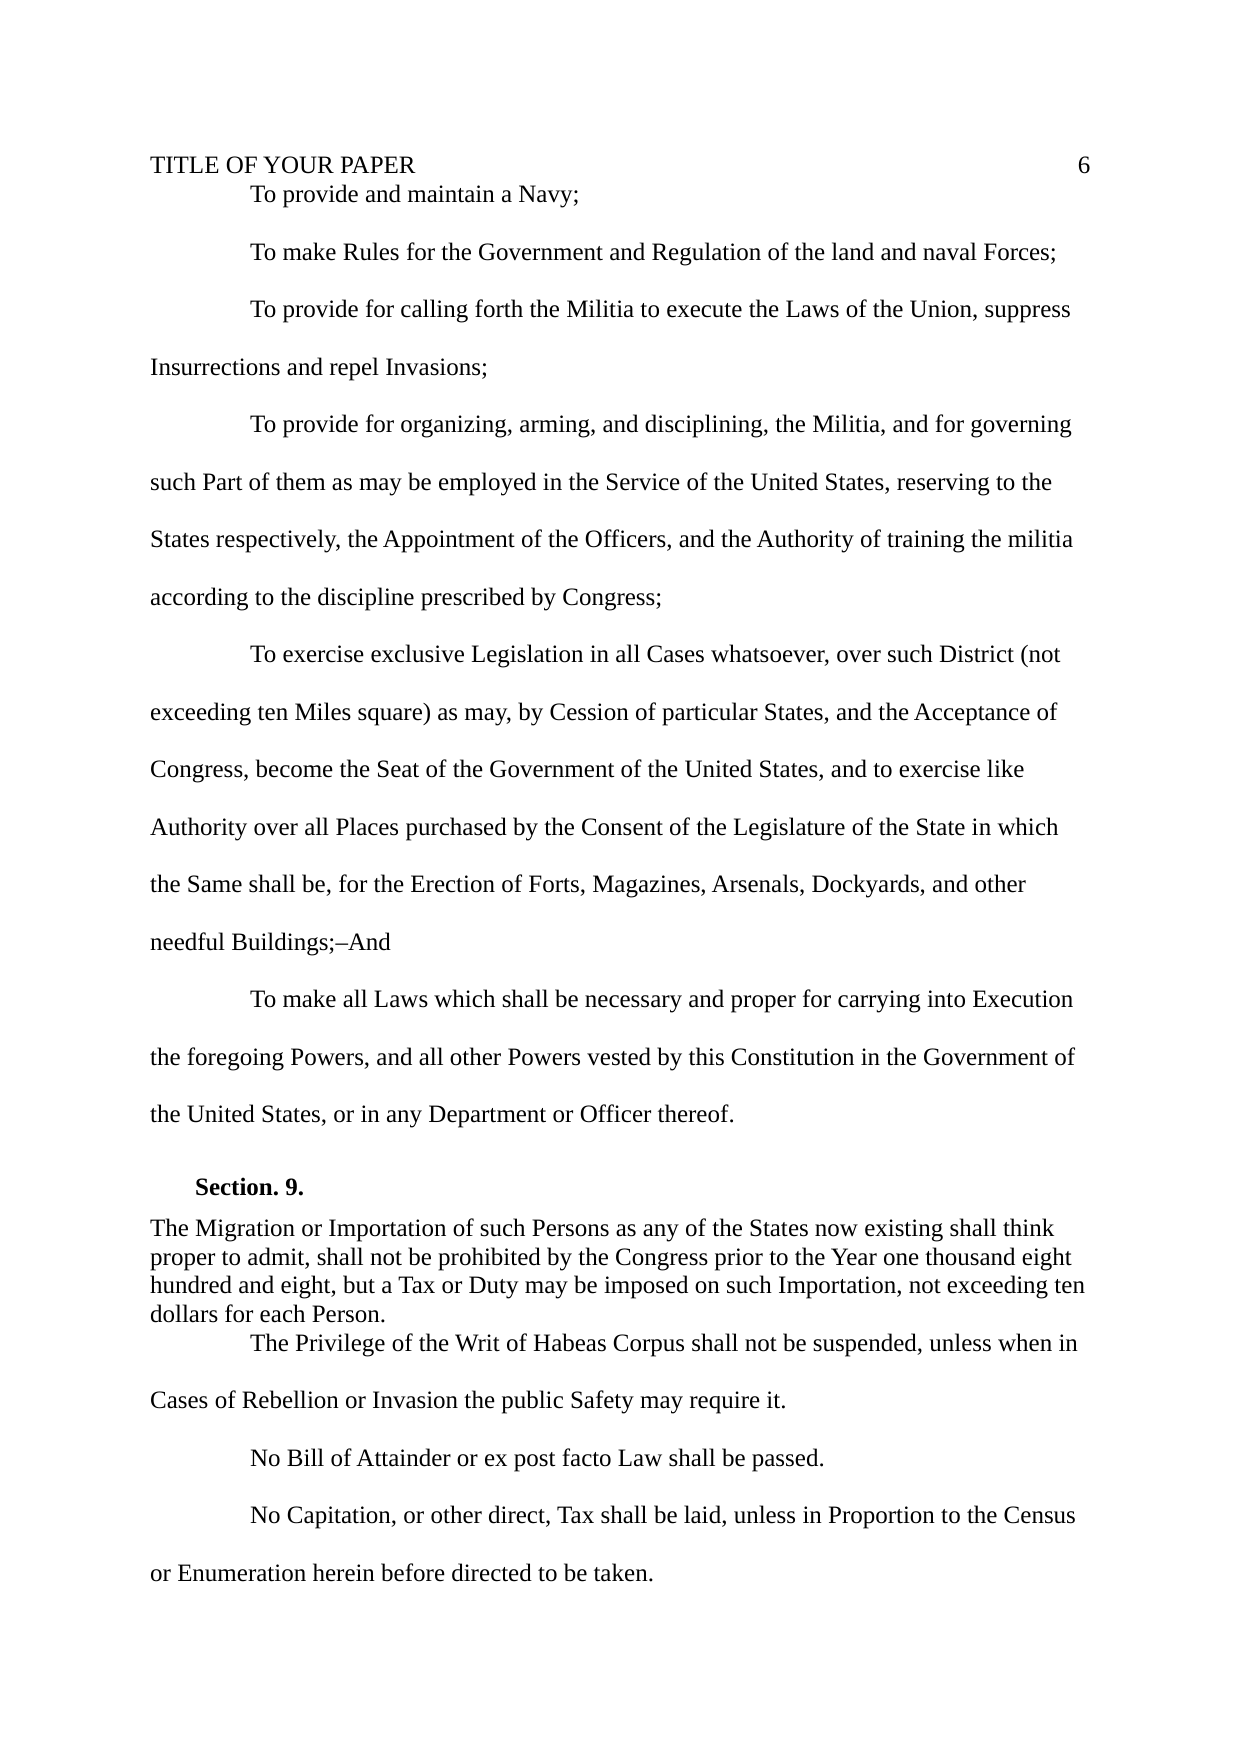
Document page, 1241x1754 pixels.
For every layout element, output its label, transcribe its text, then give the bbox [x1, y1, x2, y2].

text The Privilege of the Writ of Habeas Corpus shall not be suspended, unless when in Cases of Rebellion or Invasion the public Safety may require it. [150, 1328, 1090, 1414]
text The Migration or Importation of such Persons as any of the States now existing shall think proper to admit, shall not be prohibited by the Congress prior to the Year one thousand eight hundred and eight, but a Tax or Duty may be imposed on such Importation, not exceeding ten dollars for each Person. [150, 1213, 1090, 1328]
text To provide and maintain a Navy; [150, 179, 1090, 208]
text To exercise exclusive Legislation in all Cases whatsoever, over such District (not exceeding ten Miles square) as may, by Cession of particular States, and the Acceptance of Congress, become the Seat of the Government of the United States, and to exercise like Authority over all Places purchased by the Consent of the Legislature of the State in which the Same shall be, for the Erection of Forts, Magazines, Arsenals, Dockyards, and other needful Buildings;–And [150, 639, 1090, 956]
text To make all Laws which shall be necessary and proper for carrying into Execution the foregoing Powers, and all other Powers vested by this Constitution in the Government of the United States, or in any Department or Officer thereof. [150, 984, 1090, 1128]
text To make Rules for the Government and Regulation of the land and naval Forces; [150, 237, 1090, 266]
text No Bill of Attainder or ex post facto Law shall be passed. [150, 1443, 1090, 1472]
subtitle Section. 9. [195, 1172, 1090, 1200]
text No Capitation, or other direct, Tax shall be laid, unless in Proportion to the Census or Enumeration herein before directed to be taken. [150, 1500, 1090, 1587]
text To provide for calling forth the Militia to execute the Laws of the Union, suppress Insurrections and repel Invasions; [150, 294, 1090, 381]
text To provide for organizing, arming, and disciplining, the Militia, and for governing such Part of them as may be employed in the Service of the United States, reserving to the States respectively, the Appointment of the Officers, and the Authority of training the militia according to the discipline prescribed by Congress; [150, 409, 1090, 611]
